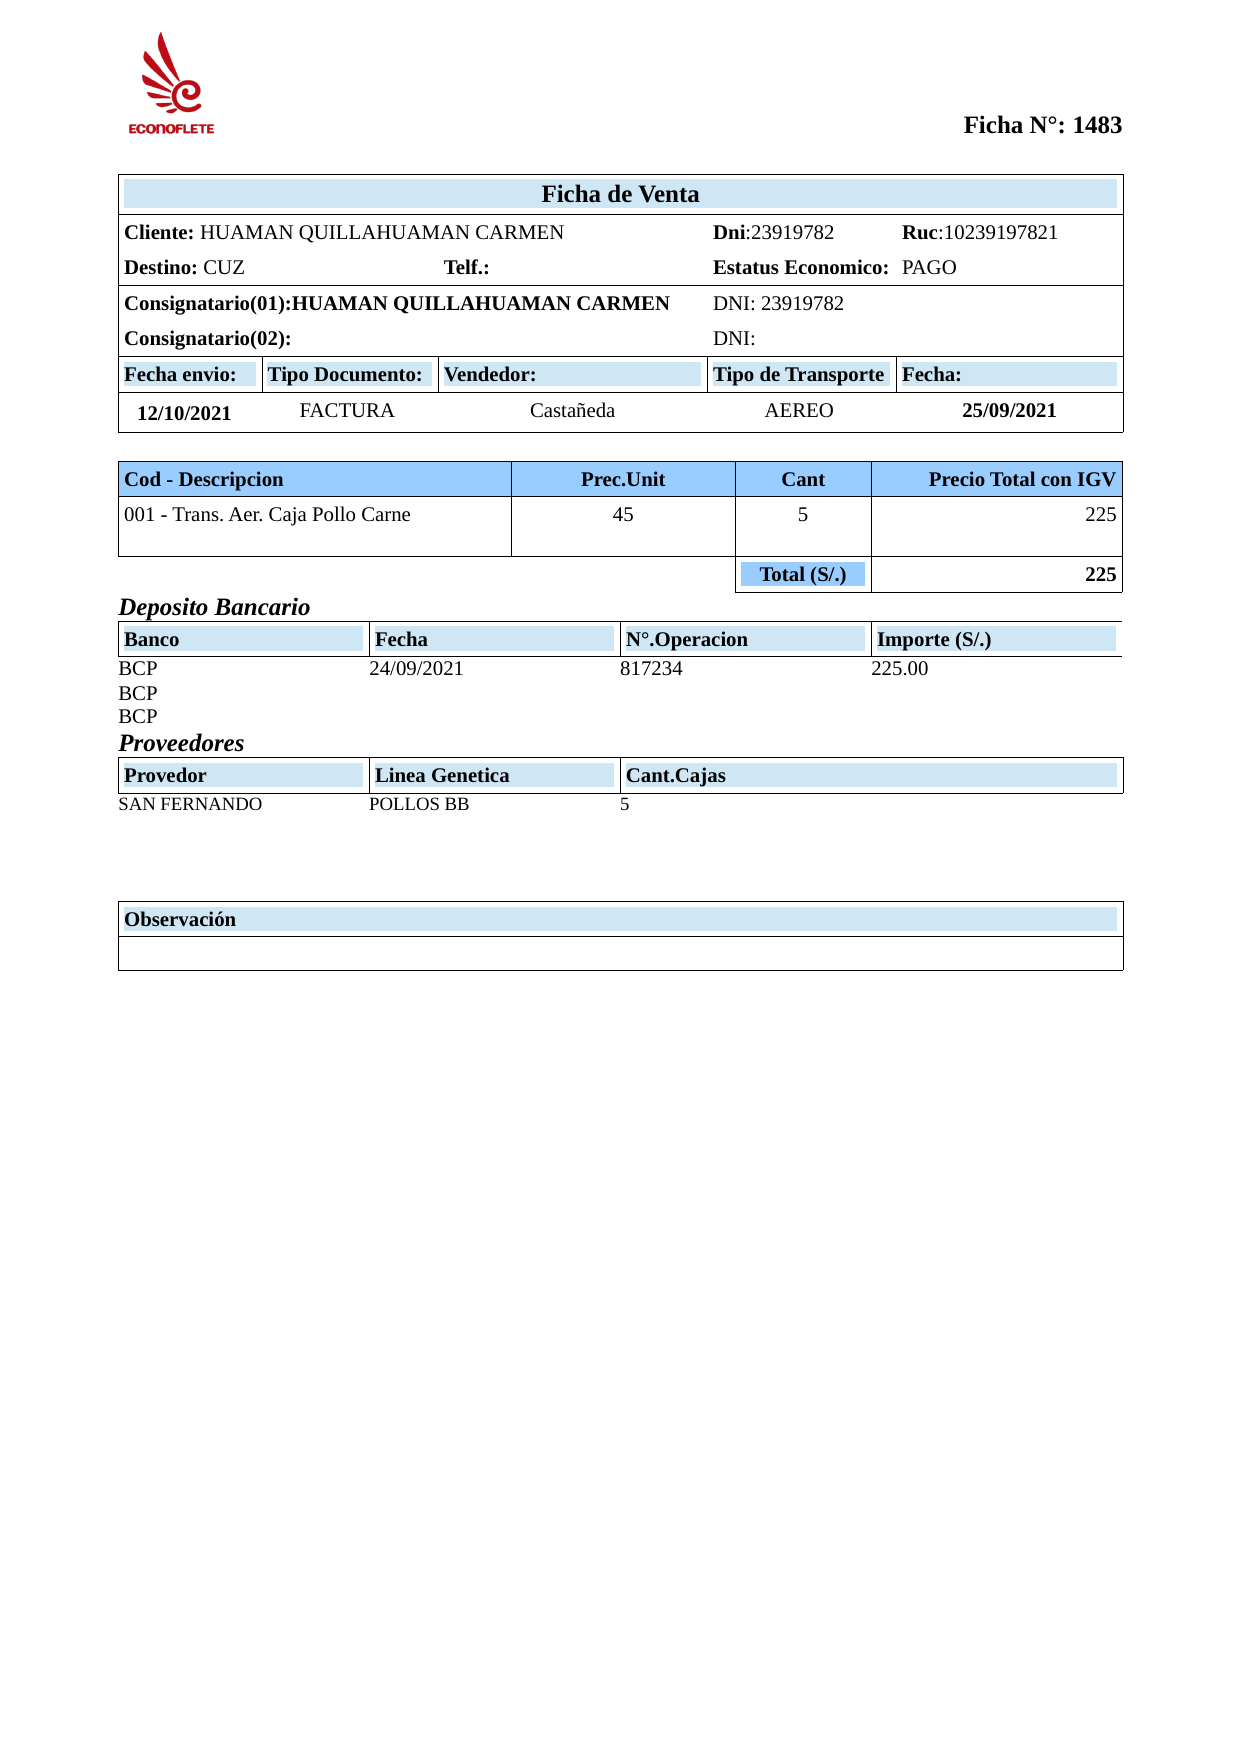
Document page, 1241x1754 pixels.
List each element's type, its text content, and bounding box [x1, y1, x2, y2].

table_cell [620, 836, 1123, 858]
table_cell Tipo de Transporte [708, 357, 896, 392]
table_cell [118, 879, 369, 901]
table_header Observación [119, 902, 1123, 936]
table_cell Destino: CUZ [119, 249, 438, 285]
table_cell [871, 680, 1122, 704]
table_cell [119, 937, 1123, 969]
table_header Cod - Descripcion [119, 462, 511, 496]
table_cell 24/09/2021 [369, 657, 620, 680]
table_cell 5 [620, 794, 1123, 814]
table_header Banco [119, 622, 369, 656]
table_cell [511, 557, 735, 592]
table_cell [369, 879, 620, 901]
table_cell Castañeda [438, 393, 707, 432]
table_cell Ruc:10239197821 [896, 215, 1123, 249]
table_cell [369, 836, 620, 858]
table_cell FACTURA [262, 393, 438, 432]
table_cell 225 [872, 557, 1122, 592]
table_cell AEREO [707, 393, 896, 432]
text Proveedores [118, 728, 1122, 757]
table_header Prec.Unit [512, 462, 735, 496]
table_cell Dni:23919782 [707, 215, 896, 249]
table_cell [369, 680, 620, 704]
table_cell BCP [118, 705, 369, 728]
table_header Cant.Cajas [621, 758, 1123, 793]
table_cell 001 - Trans. Aer. Caja Pollo Carne [119, 497, 511, 556]
table_cell Estatus Economico: [707, 249, 896, 285]
table_cell BCP [118, 680, 369, 704]
table_header Ficha de Venta [119, 175, 1123, 214]
table_cell [118, 836, 369, 858]
table_cell [369, 815, 620, 836]
table_cell [620, 815, 1123, 836]
table_cell 225 [872, 497, 1122, 556]
table_cell [369, 858, 620, 879]
picture [118, 31, 225, 134]
table_cell BCP [118, 657, 369, 680]
table_cell [620, 879, 1123, 901]
table_cell DNI: [707, 321, 1123, 356]
text Deposito Bancario [118, 592, 1122, 621]
table_cell Fecha envio: [119, 357, 262, 392]
table_cell 817234 [620, 657, 871, 680]
table_cell 12/10/2021 [119, 393, 262, 432]
table_cell [620, 680, 871, 704]
table_cell Telf.: [438, 249, 707, 285]
table_cell 225.00 [871, 657, 1122, 680]
table_header Precio Total con IGV [872, 462, 1122, 496]
table_header N°.Operacion [621, 622, 871, 656]
table_cell 5 [736, 497, 871, 556]
table_header Provedor [119, 758, 369, 793]
table_cell [620, 705, 871, 728]
table_header Importe (S/.) [872, 622, 1122, 656]
table_cell PAGO [896, 249, 1123, 285]
table_cell Total (S/.) [736, 557, 871, 592]
table_header Linea Genetica [370, 758, 620, 793]
table_cell [620, 858, 1123, 879]
table_cell Vendedor: [439, 357, 707, 392]
table_cell [369, 705, 620, 728]
table_cell 45 [512, 497, 735, 556]
table_cell [118, 557, 511, 592]
table_cell Tipo Documento: [263, 357, 438, 392]
table_cell 25/09/2021 [896, 393, 1123, 432]
table_cell Cliente: HUAMAN QUILLAHUAMAN CARMEN [119, 215, 707, 249]
table_cell [118, 858, 369, 879]
table_cell POLLOS BB [369, 794, 620, 814]
table_header Cant [736, 462, 871, 496]
table_cell Consignatario(01):HUAMAN QUILLAHUAMAN CARMEN [119, 286, 707, 321]
table_cell DNI: 23919782 [707, 286, 1123, 321]
table_cell Fecha: [897, 357, 1123, 392]
table_cell [871, 705, 1122, 728]
table_header Fecha [370, 622, 620, 656]
table_cell SAN FERNANDO [118, 794, 369, 814]
table_cell [118, 815, 369, 836]
table_cell Consignatario(02): [119, 321, 707, 356]
